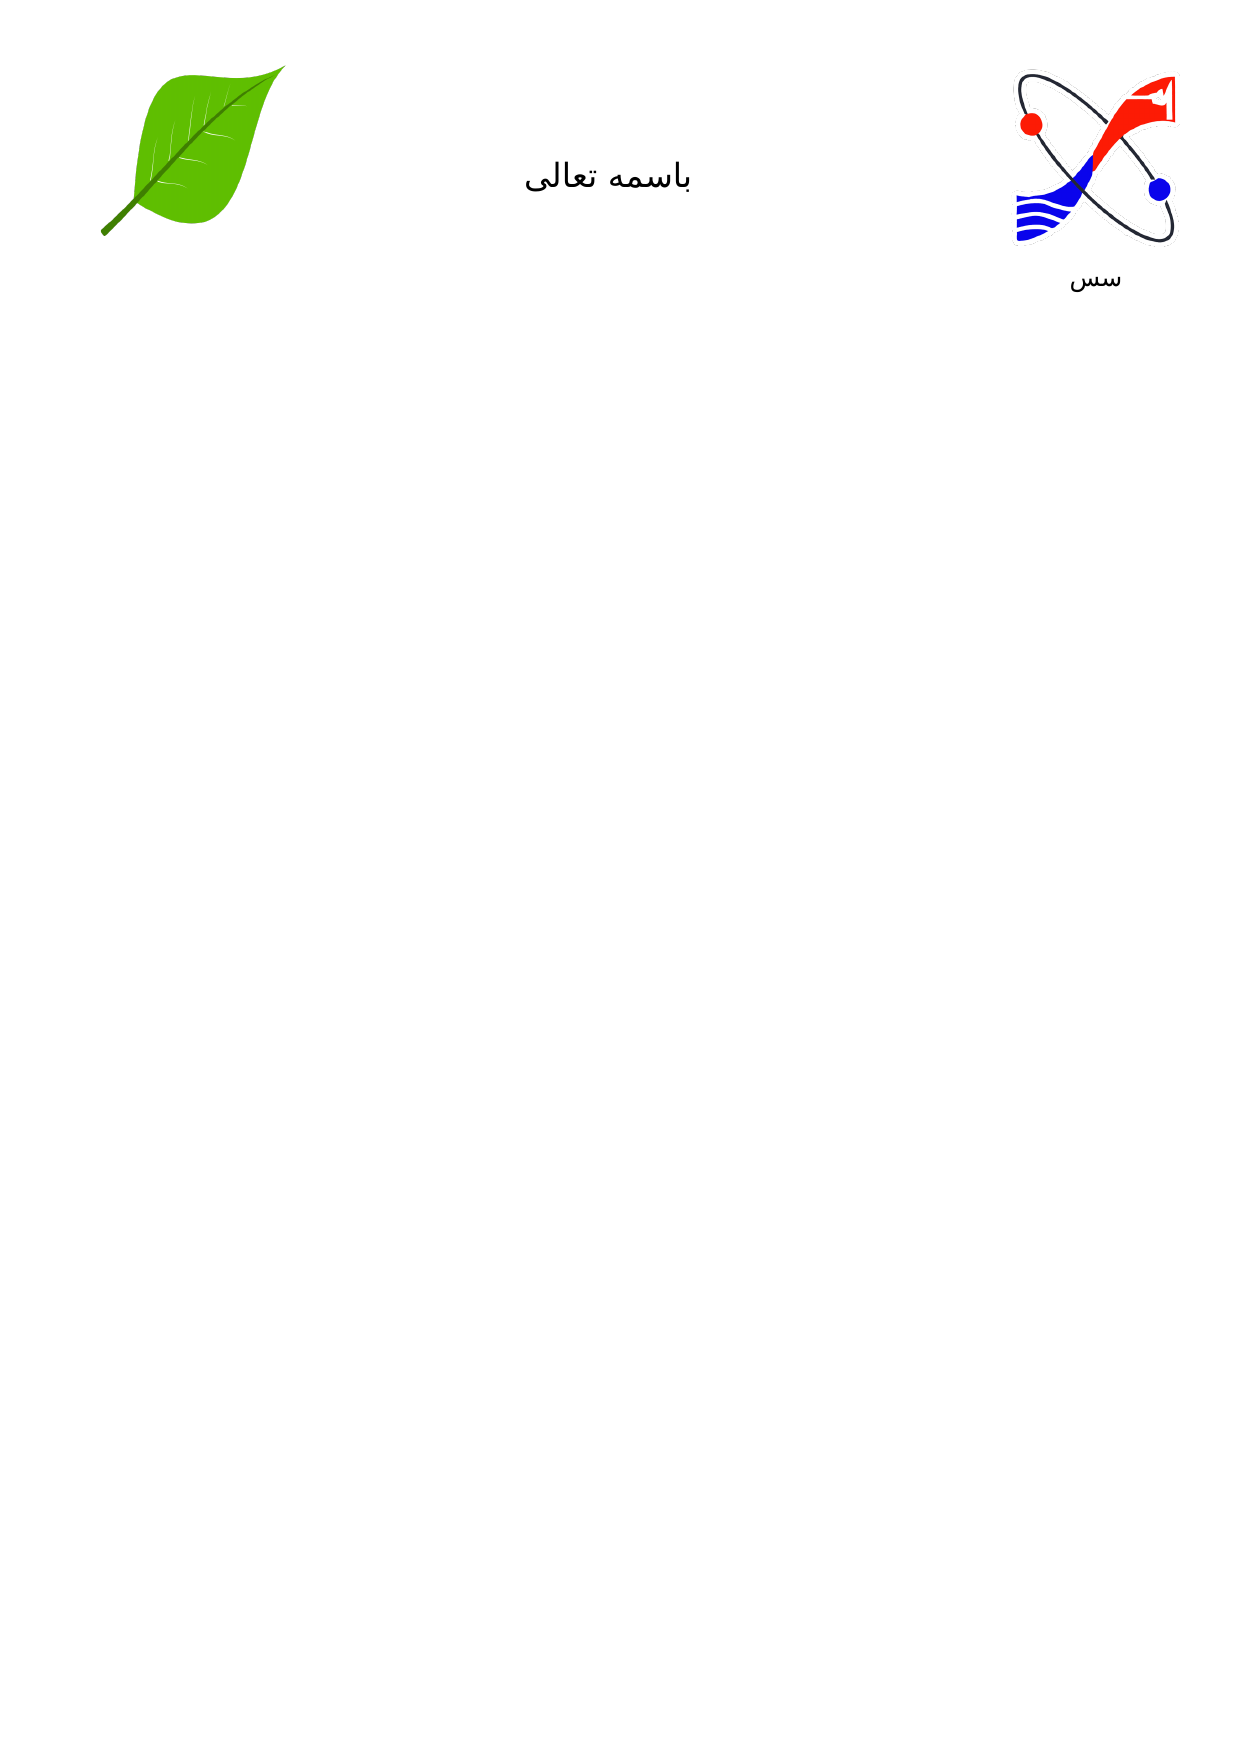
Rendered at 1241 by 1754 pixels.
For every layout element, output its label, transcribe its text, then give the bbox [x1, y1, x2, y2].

text باسمه تعالی [286, 156, 1009, 195]
text سس [118, 263, 1122, 292]
picture [1009, 66, 1181, 251]
picture [100, 65, 286, 236]
text ‭ [118, 321, 1122, 350]
